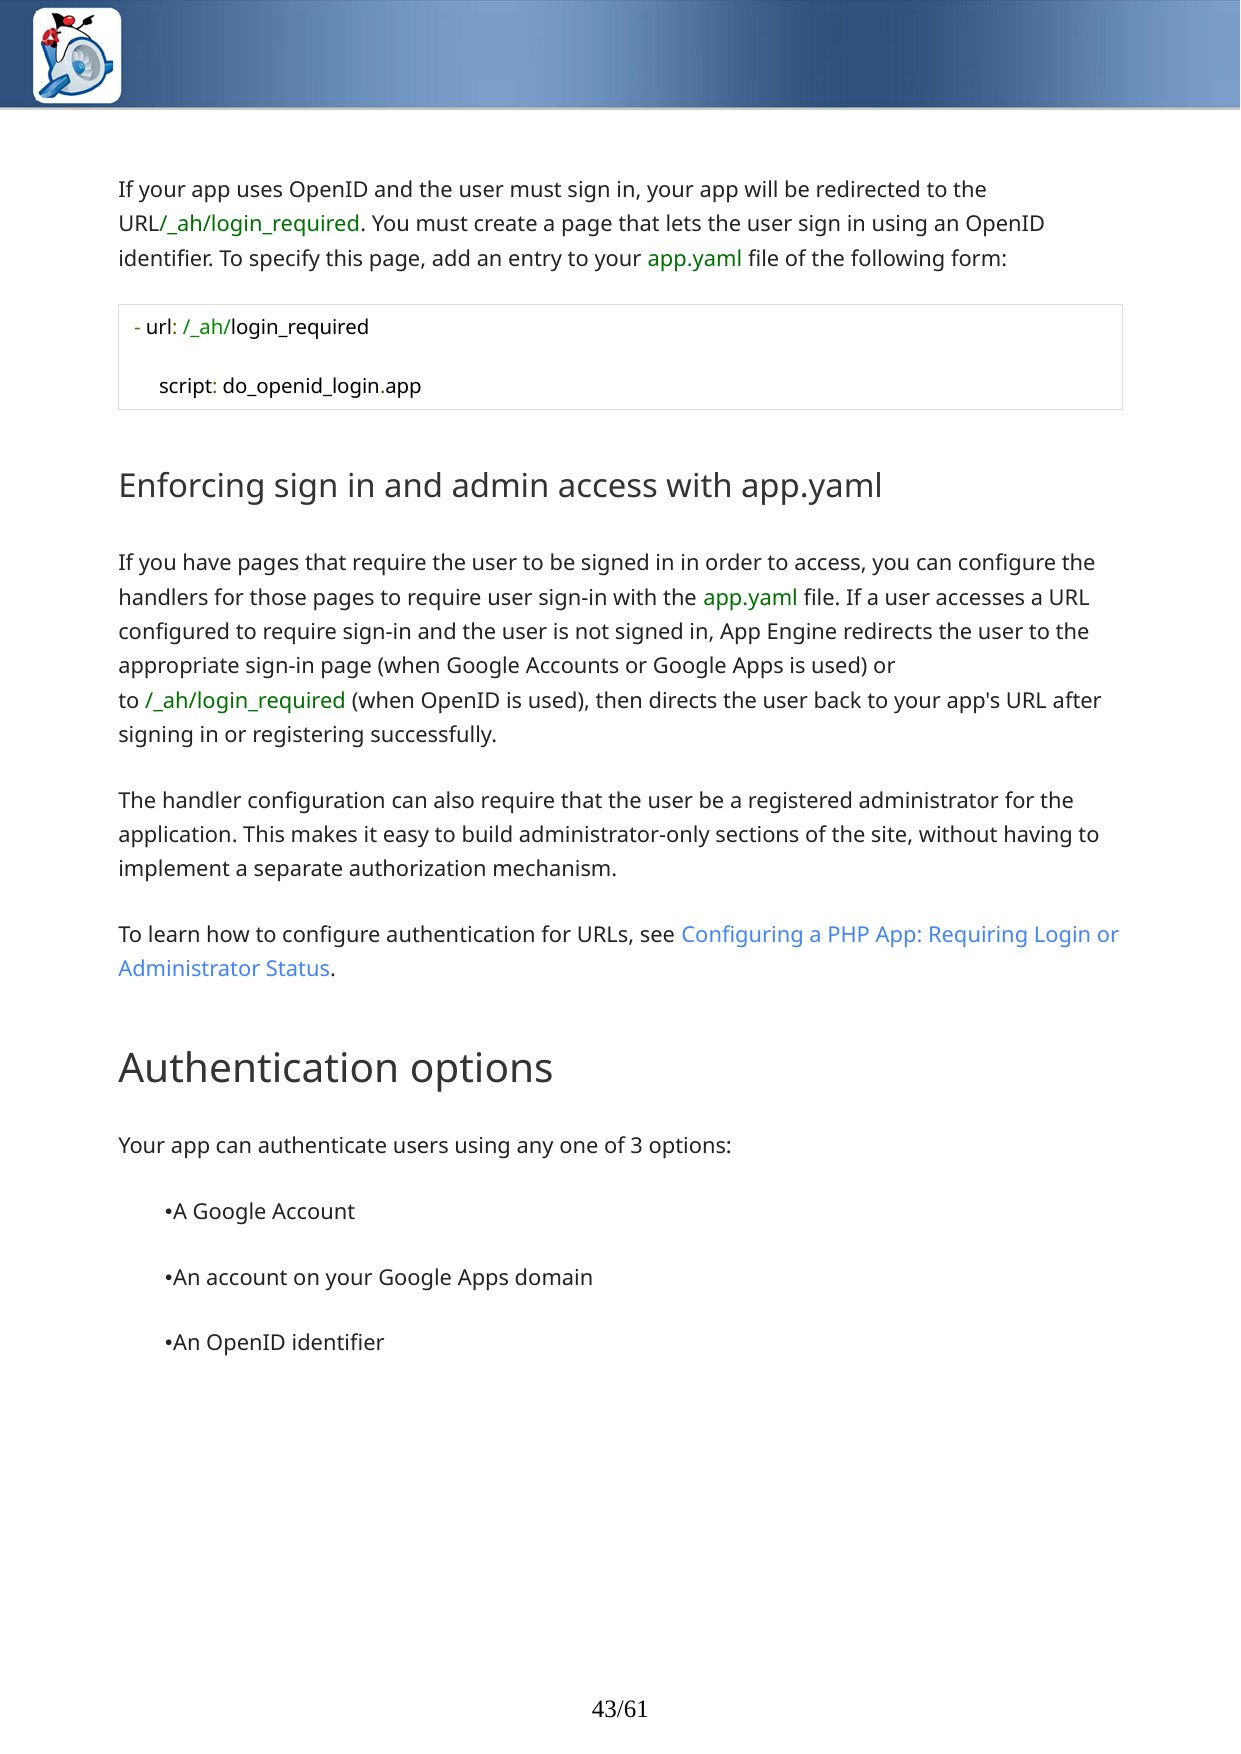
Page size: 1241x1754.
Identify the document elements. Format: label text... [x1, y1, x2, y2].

subtitle Enforcing sign in and admin access with app.yaml [118, 463, 1122, 507]
list An account on your Google Apps domain [118, 1257, 1106, 1292]
text The handler configuration can also require that the user be a registered administrator for the application. This makes it easy to build administrator-only sections of the site, without having to implement a separate authorization mechanism. [118, 780, 1122, 883]
picture [0, 0, 1241, 110]
text To learn how to configure authentication for URLs, see Configuring a PHP App: Requiring Login or Administrator Status. [118, 914, 1122, 983]
text If your app uses OpenID and the user must sign in, your app will be redirected to the URL/_ah/login_required. You must create a page that lets the user sign in using an OpenID identifier. To specify this page, add an entry to your app.yaml file of the following form: [118, 169, 1122, 272]
text Your app can authenticate users using any one of 3 options: [118, 1126, 1122, 1160]
text - url: /_ah/login_required [119, 305, 1122, 341]
list A Google Account [118, 1192, 1106, 1226]
subtitle Authentication options [118, 1039, 1122, 1095]
text script: do_openid_login.app [119, 362, 1122, 409]
text If you have pages that require the user to be signed in in order to access, you can configure the handlers for those pages to require user sign-in with the app.yaml file. If a user accesses a URL configured to require sign-in and the user is not signed in, App Engine redirects the user to the appropriate sign-in page (when Google Accounts or Google Apps is used) or to /_ah/login_required (when OpenID is used), then directs the user back to your app's URL after signing in or registering successfully. [118, 542, 1122, 749]
list An OpenID identifier [118, 1323, 1106, 1357]
